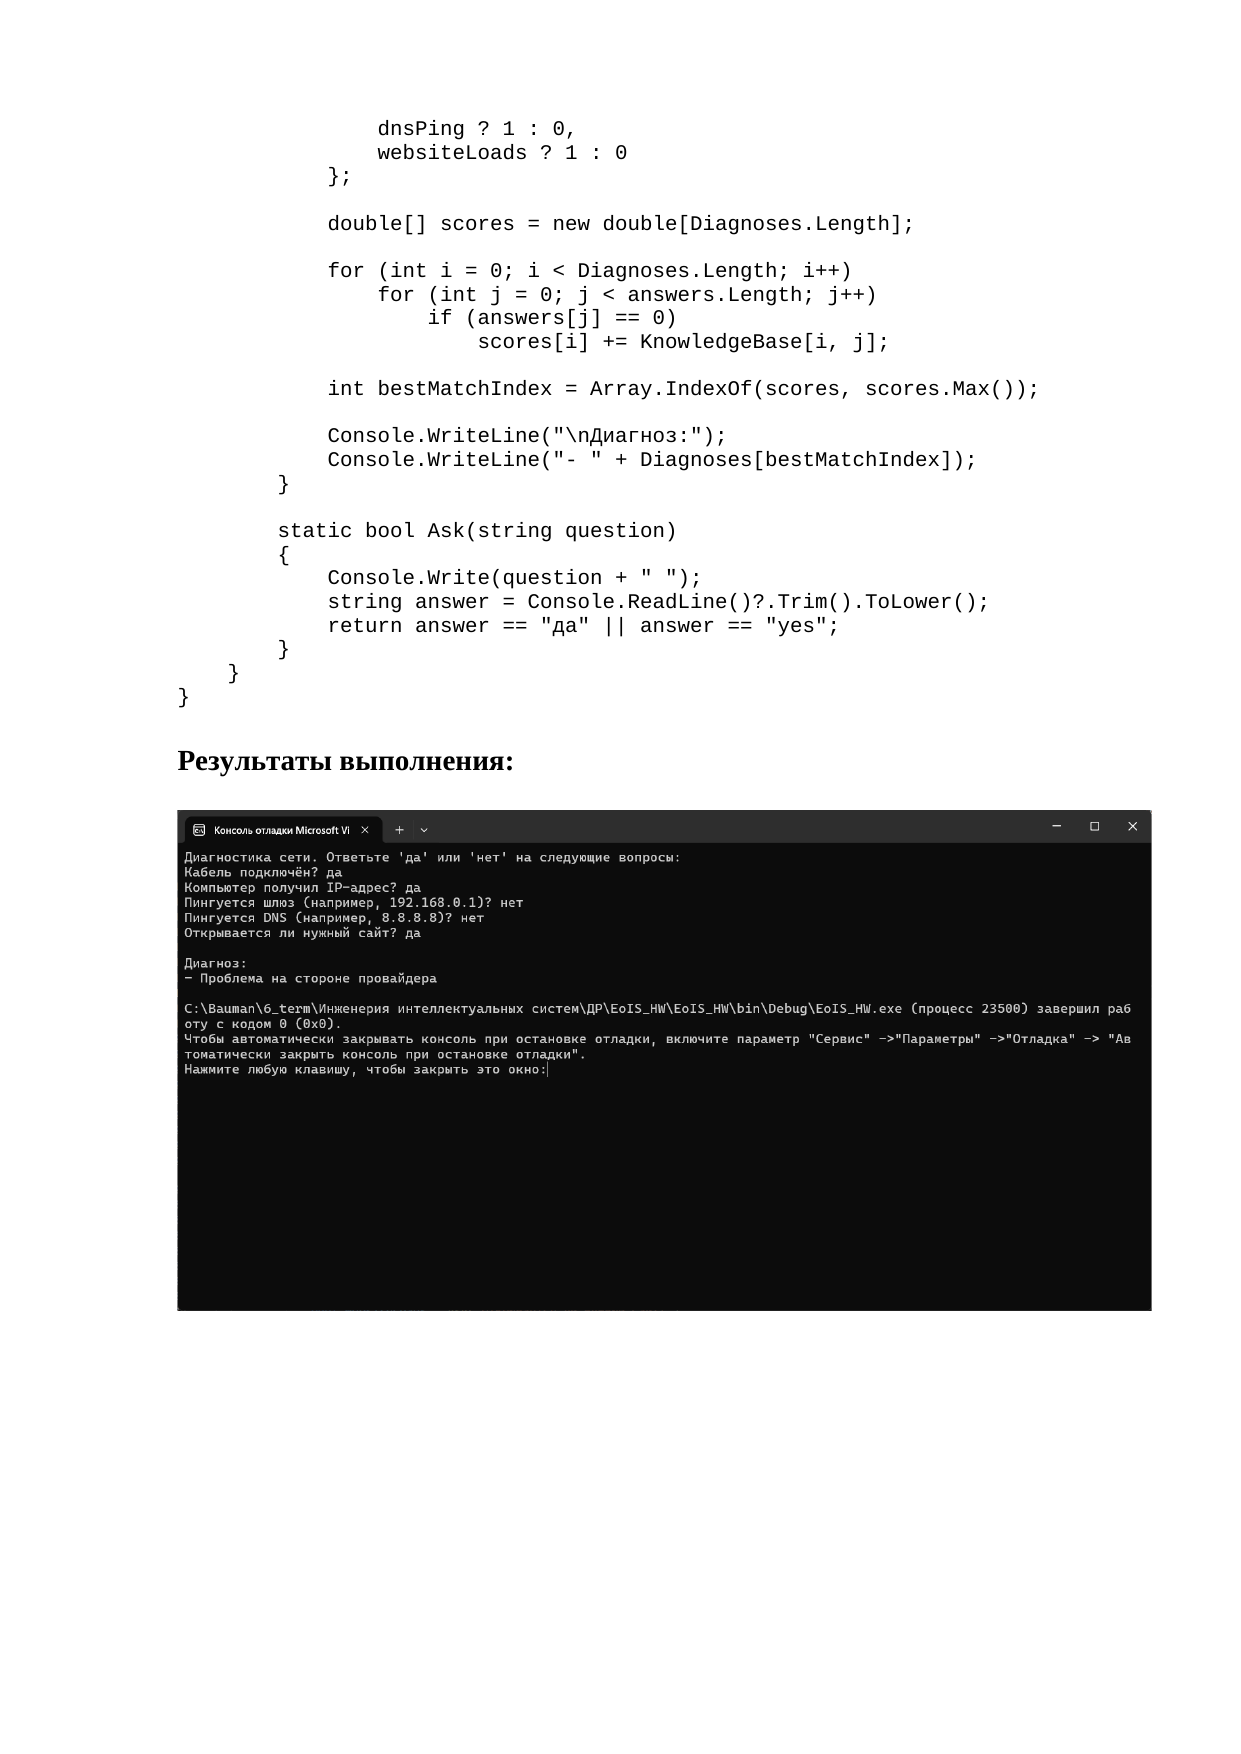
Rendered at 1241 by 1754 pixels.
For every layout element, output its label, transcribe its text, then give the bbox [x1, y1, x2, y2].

text scores[i] += KnowledgeBase[i, j]; [177, 331, 1152, 354]
text string answer = Console.ReadLine()?.Trim().ToLower(); [177, 591, 1152, 615]
text dnsPing ? 1 : 0, [177, 118, 1152, 142]
text Console.WriteLine("\nДиагноз:"); [177, 426, 1152, 449]
text Console.WriteLine("- " + Diagnoses[bestMatchIndex]); [177, 449, 1152, 473]
text for (int i = 0; i < Diagnoses.Length; i++) [177, 260, 1152, 284]
text return answer == "да" || answer == "yes"; [177, 615, 1152, 638]
text Console.Write(question + " "); [177, 567, 1152, 591]
text if (answers[j] == 0) [177, 307, 1152, 331]
text Результаты выполнения: [177, 743, 1152, 776]
text static bool Ask(string question) [177, 520, 1152, 544]
text { [177, 544, 1152, 567]
text for (int j = 0; j < answers.Length; j++) [177, 284, 1152, 307]
text } [177, 662, 1152, 686]
text }; [177, 165, 1152, 189]
text } [177, 686, 1152, 709]
text int bestMatchIndex = Array.IndexOf(scores, scores.Max()); [177, 378, 1152, 402]
text } [177, 473, 1152, 496]
text websiteLoads ? 1 : 0 [177, 142, 1152, 165]
text } [177, 638, 1152, 662]
text double[] scores = new double[Diagnoses.Length]; [177, 213, 1152, 236]
